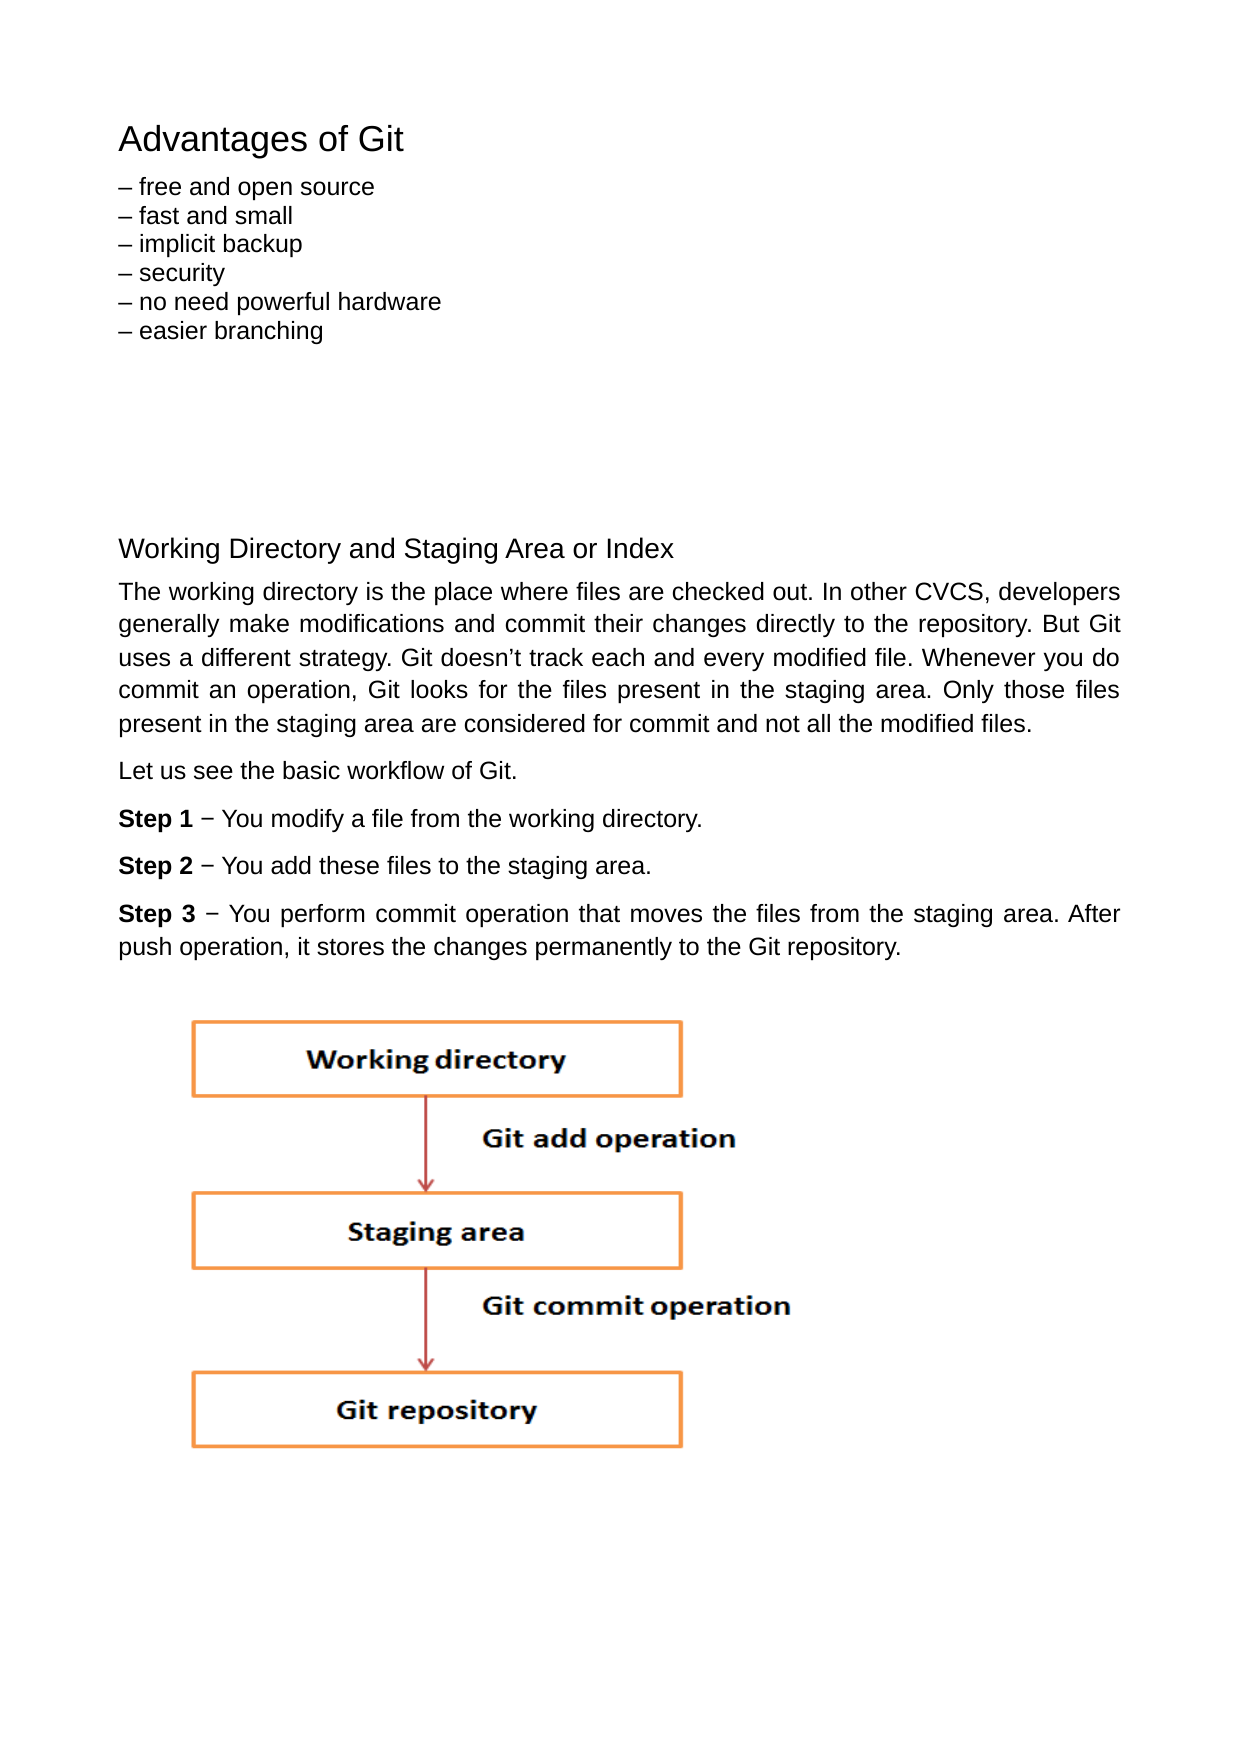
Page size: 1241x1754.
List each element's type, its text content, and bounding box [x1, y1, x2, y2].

subtitle Working Directory and Staging Area or Index [118, 532, 1122, 564]
text Step 1 − You modify a file from the working directory. [118, 804, 1122, 832]
subtitle Advantages of Git [118, 118, 1122, 159]
text Let us see the basic workflow of Git. [118, 756, 1122, 785]
text – security [118, 258, 1122, 287]
text – easier branching [118, 316, 1122, 344]
text Step 3 − You perform commit operation that moves the files from the staging area. After push operation, it stores the changes permanently to the Git repository. [118, 899, 1122, 961]
text – implicit backup [118, 229, 1122, 258]
picture [118, 979, 809, 1475]
text – no need powerful hardware [118, 287, 1122, 316]
text Step 2 − You add these files to the staging area. [118, 851, 1122, 880]
text – free and open source [118, 172, 1122, 201]
text – fast and small [118, 201, 1122, 229]
text The working directory is the place where files are checked out. In other CVCS, developers generally make modifications and commit their changes directly to the repository. But Git uses a different strategy. Git doesn’t track each and every modified file. Whenever you do commit an operation, Git looks for the files present in the staging area. Only those files present in the staging area are considered for commit and not all the modified files. [118, 576, 1122, 737]
